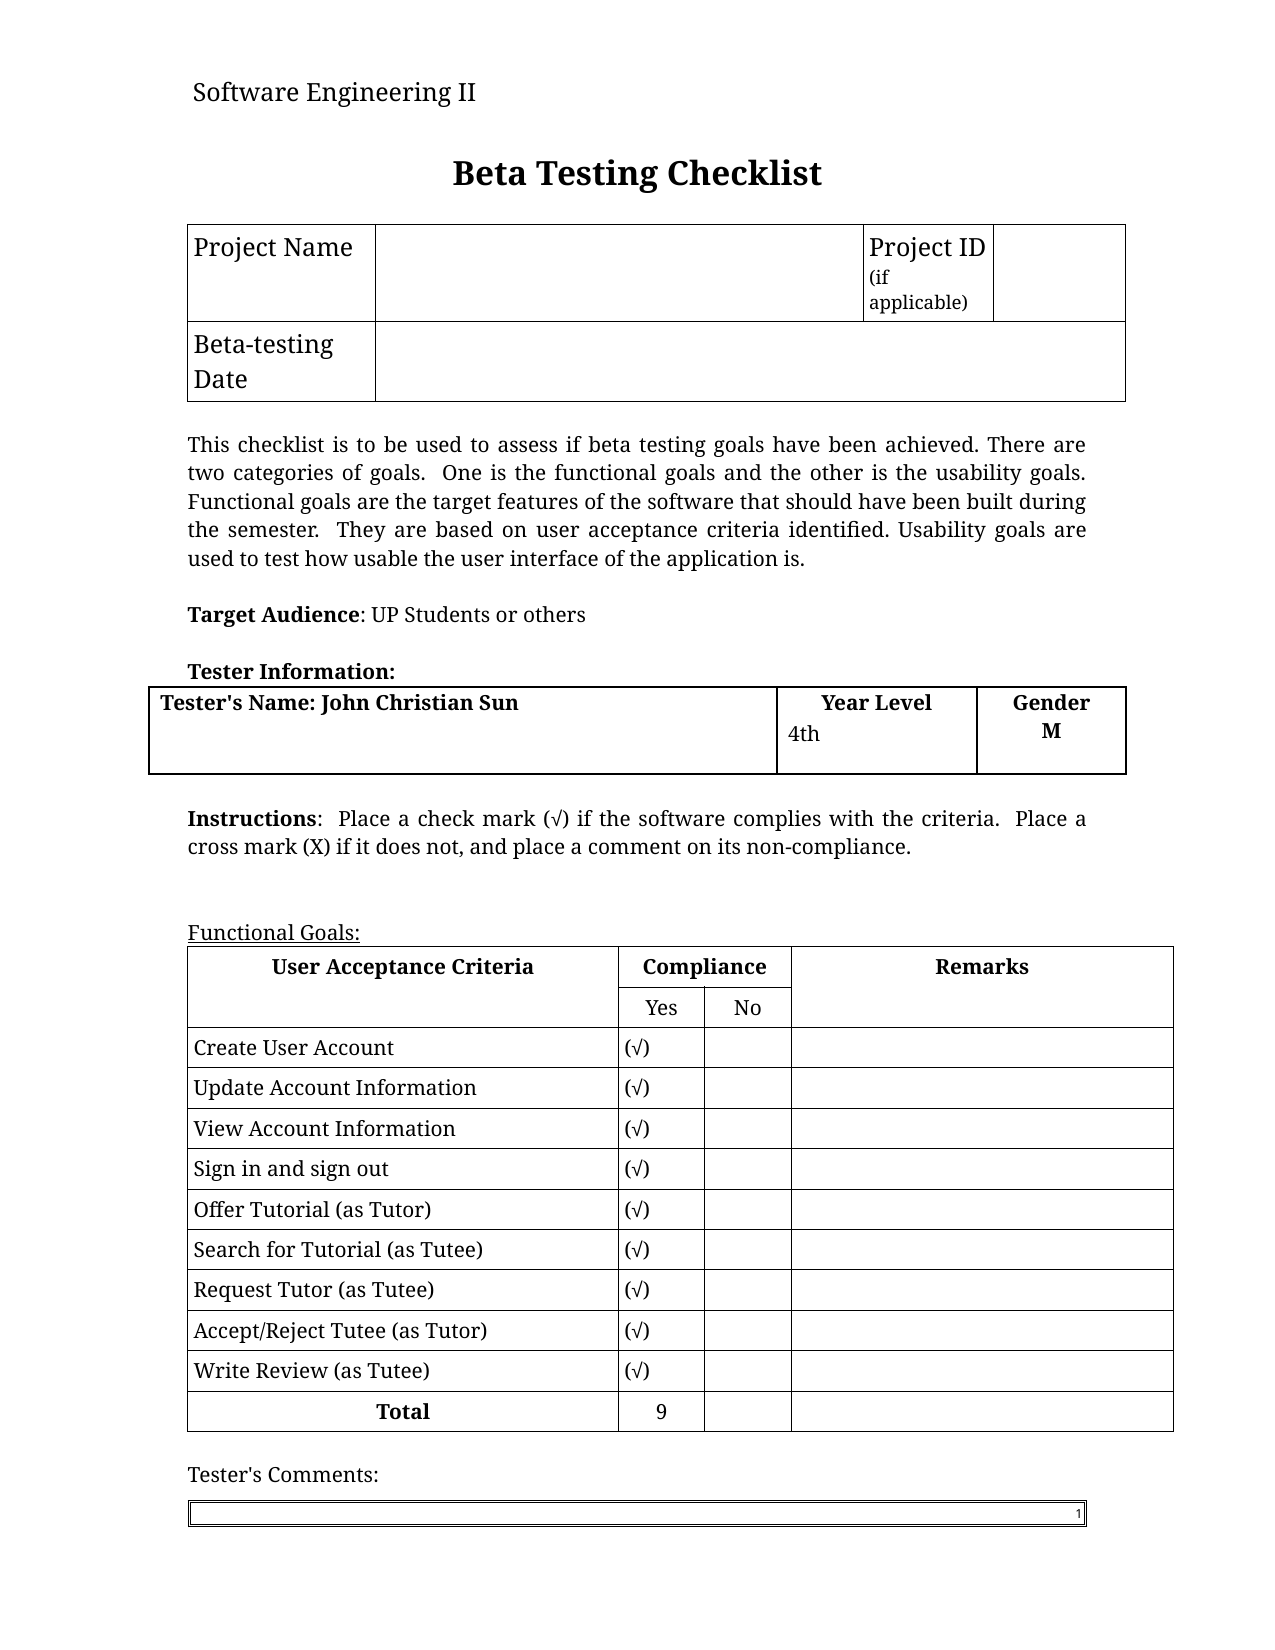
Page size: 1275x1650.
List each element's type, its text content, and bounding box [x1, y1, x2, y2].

table_header [376, 225, 863, 321]
table_cell [792, 1149, 1173, 1188]
table_cell Accept/Reject Tutee (as Tutor) [188, 1311, 618, 1350]
table_cell [792, 1190, 1173, 1229]
table_cell [792, 1270, 1173, 1310]
table_header [994, 225, 1125, 321]
table_header Project Name [188, 225, 375, 321]
table_cell [792, 1068, 1173, 1108]
text This checklist is to be used to assess if beta testing goals have been achieved. There are two categories of goals. One is the functional goals and the other is the usability goals. Functional goals are the target features of the software that should have been built during the semester. They are based on user acceptance criteria identified. Usability goals are used to test how usable the user interface of the application is. [187, 430, 1087, 572]
table_cell (√) [619, 1230, 704, 1269]
table_cell 4th [778, 717, 976, 773]
table_cell [792, 1109, 1173, 1148]
table_cell (√) [619, 1149, 704, 1188]
table_cell [705, 1270, 791, 1310]
table_header Gender M [978, 688, 1125, 773]
table_cell (√) [619, 1270, 704, 1310]
table_cell [705, 1028, 791, 1067]
text Tester Information: [187, 657, 1087, 686]
table_cell [792, 1028, 1173, 1067]
table_header Remarks [792, 947, 1173, 1027]
table_cell [705, 1109, 791, 1148]
table_cell [705, 1311, 791, 1350]
table_cell Update Account Information [188, 1068, 618, 1108]
table_header Project ID (if applicable) [864, 225, 993, 321]
table_cell [376, 322, 1125, 401]
table_cell [705, 1190, 791, 1229]
table_cell No [705, 988, 791, 1027]
text Functional Goals: [187, 918, 1087, 946]
text Tester's Comments: [187, 1460, 1087, 1488]
table_cell [705, 1351, 791, 1391]
table_cell [792, 1311, 1173, 1350]
table_cell [792, 1392, 1173, 1431]
table_cell View Account Information [188, 1109, 618, 1148]
table_cell [705, 1230, 791, 1269]
table_cell Beta-testing Date [188, 322, 375, 401]
table_cell (√) [619, 1109, 704, 1148]
table_cell Offer Tutorial (as Tutor) [188, 1190, 618, 1229]
text Target Audience: UP Students or others [187, 601, 1087, 629]
text Instructions: Place a check mark (√) if the software complies with the criteria. Place a cross mark (X) if it does not, and place a comment on its non-compliance. [187, 804, 1087, 861]
table_cell [705, 1392, 791, 1431]
table_cell (√) [619, 1028, 704, 1067]
table_cell 9 [619, 1392, 704, 1431]
table_cell [792, 1230, 1173, 1269]
table_cell Search for Tutorial (as Tutee) [188, 1230, 618, 1269]
table_cell Create User Account [188, 1028, 618, 1067]
text Beta Testing Checklist [187, 150, 1087, 195]
table_cell Write Review (as Tutee) [188, 1351, 618, 1391]
table_header Compliance [619, 947, 791, 986]
table_cell Sign in and sign out [188, 1149, 618, 1188]
table_cell [705, 1149, 791, 1188]
table_header User Acceptance Criteria [188, 947, 618, 1027]
table_cell (√) [619, 1068, 704, 1108]
table_cell (√) [619, 1190, 704, 1229]
table_cell [792, 1351, 1173, 1391]
table_cell (√) [619, 1311, 704, 1350]
table_header Tester's Name: John Christian Sun [150, 688, 776, 773]
table_cell Request Tutor (as Tutee) [188, 1270, 618, 1310]
table_cell Total [188, 1392, 618, 1431]
table_cell [705, 1068, 791, 1108]
table_header Year Level [778, 688, 976, 717]
table_cell Yes [619, 988, 704, 1027]
table_cell (√) [619, 1351, 704, 1391]
